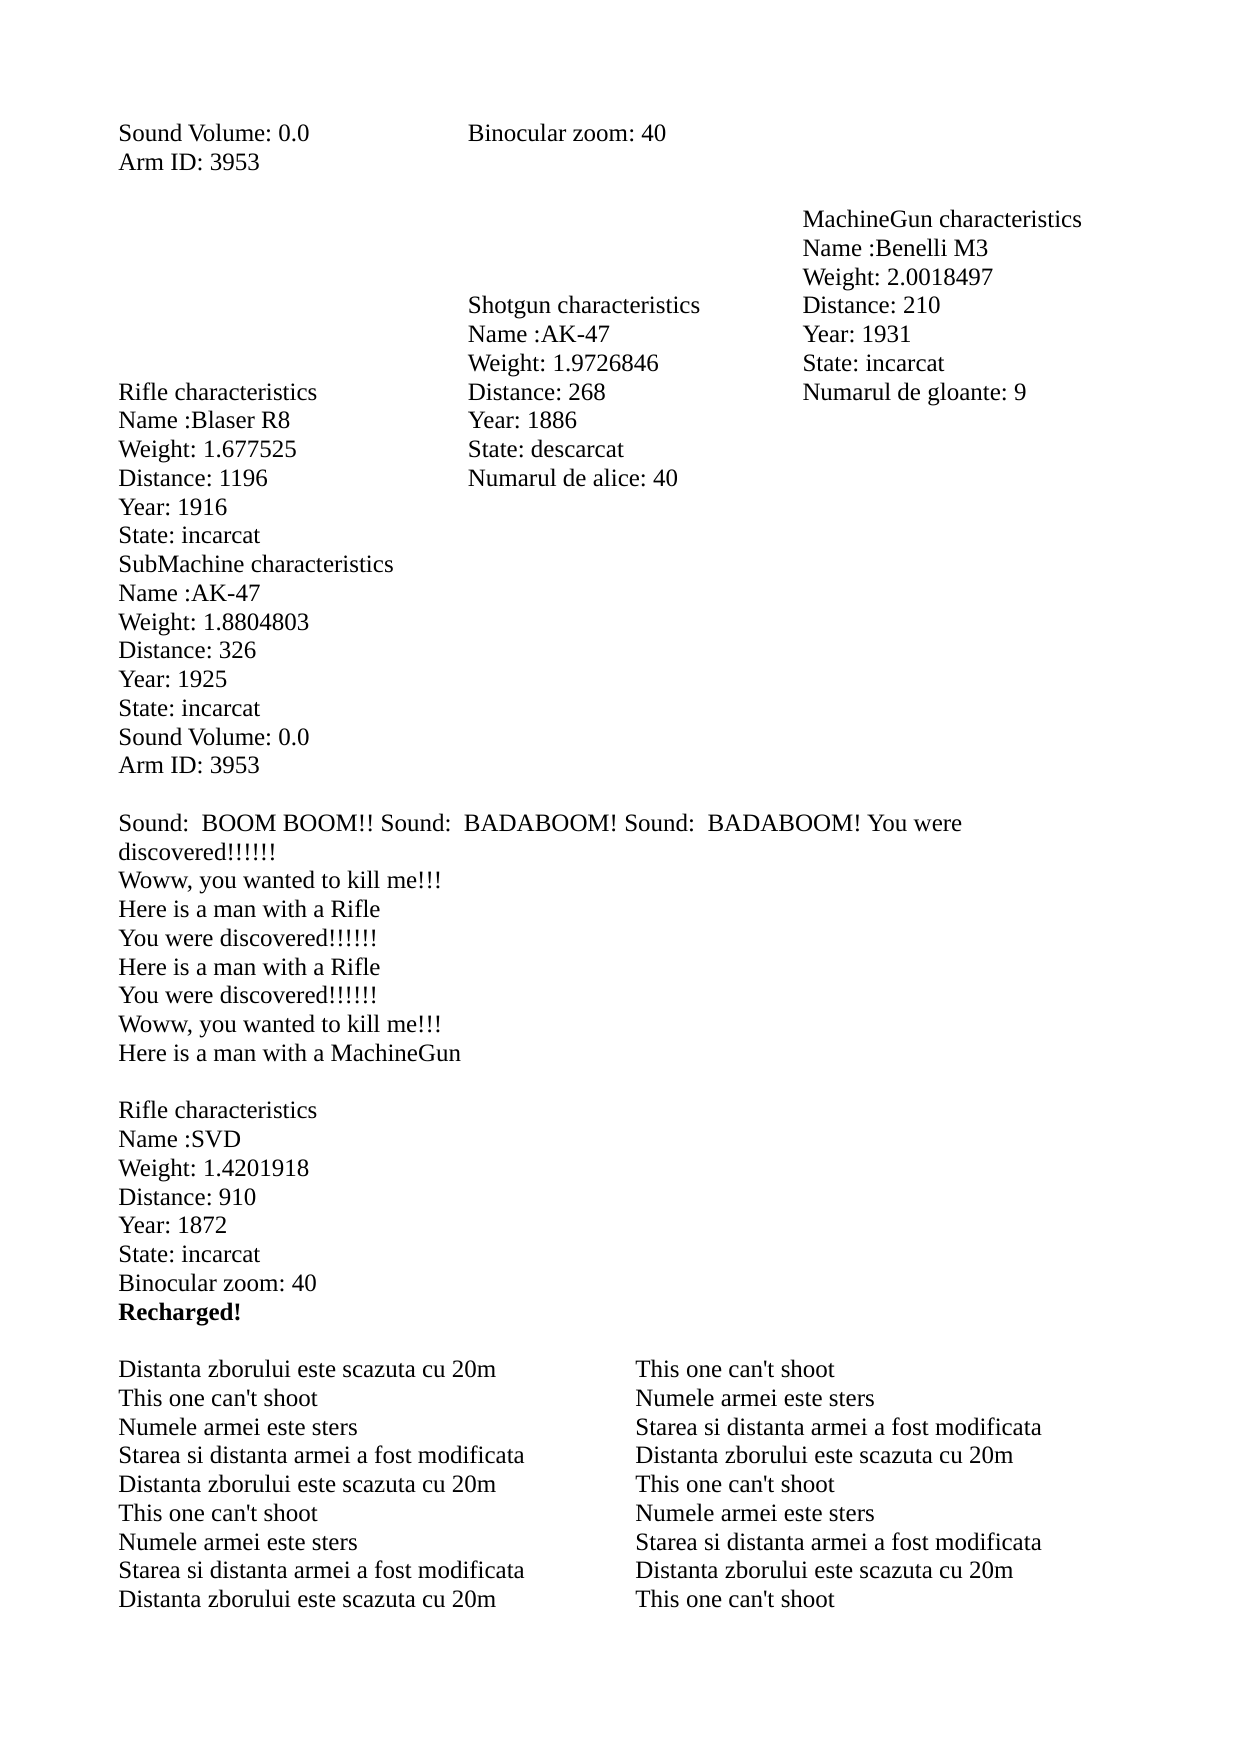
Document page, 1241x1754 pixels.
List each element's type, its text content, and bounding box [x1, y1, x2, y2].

text Name :AK-47 [118, 578, 1122, 607]
text Distance: 326 [118, 636, 1122, 664]
text State: incarcat [118, 521, 438, 549]
text Weight: 1.9726846 [468, 348, 772, 377]
text This one can't shoot [118, 1383, 605, 1412]
text Here is a man with a Rifle [118, 894, 1122, 923]
text Distance: 1196 [118, 463, 438, 492]
text Woww, you wanted to kill me!!! [118, 866, 1122, 894]
text Numele armei este sters [635, 1383, 1122, 1412]
text MachineGun characteristics [802, 204, 1122, 233]
text Here is a man with a Rifle [118, 952, 1122, 981]
text Rifle characteristics [118, 377, 438, 406]
text Starea si distanta armei a fost modificata [118, 1441, 605, 1469]
text Starea si distanta armei a fost modificata [118, 1556, 605, 1584]
text Arm ID: 3953 [118, 751, 1122, 779]
text Starea si distanta armei a fost modificata [635, 1527, 1122, 1556]
text Year: 1916 [118, 492, 438, 521]
text Distanta zborului este scazuta cu 20m [635, 1441, 1122, 1469]
text You were discovered!!!!!! [118, 981, 1122, 1009]
text Starea si distanta armei a fost modificata [635, 1412, 1122, 1441]
text This one can't shoot [635, 1584, 1122, 1613]
text Name :SVD [118, 1124, 1122, 1153]
text Weight: 1.4201918 [118, 1153, 1122, 1182]
text Year: 1886 [468, 406, 772, 434]
text This one can't shoot [118, 1498, 605, 1527]
text Recharged! [118, 1297, 1122, 1326]
text Arm ID: 3953 [118, 147, 438, 176]
text Distanta zborului este scazuta cu 20m [118, 1469, 605, 1498]
text Year: 1925 [118, 664, 1122, 693]
text Numele armei este sters [118, 1527, 605, 1556]
text Numarul de alice: 40 [468, 463, 772, 492]
text You were discovered!!!!!! [118, 923, 1122, 952]
text Name :AK-47 [468, 319, 772, 348]
text State: incarcat [118, 693, 1122, 722]
text Numarul de gloante: 9 [802, 377, 1122, 406]
text Distanta zborului este scazuta cu 20m [635, 1556, 1122, 1584]
text Year: 1872 [118, 1211, 1122, 1239]
text Numele armei este sters [635, 1498, 1122, 1527]
text State: descarcat [468, 434, 772, 463]
text Weight: 1.8804803 [118, 607, 1122, 636]
text Distance: 268 [468, 377, 772, 406]
text Distanta zborului este scazuta cu 20m [118, 1584, 605, 1613]
text Year: 1931 [802, 319, 1122, 348]
text State: incarcat [118, 1239, 1122, 1268]
text Shotgun characteristics [468, 291, 772, 319]
text Sound: BOOM BOOM!! Sound: BADABOOM! Sound: BADABOOM! You were discovered!!!!!! [118, 808, 1122, 866]
text Weight: 2.0018497 [802, 262, 1122, 291]
text Sound Volume: 0.0 [118, 722, 1122, 751]
text Weight: 1.677525 [118, 434, 438, 463]
text State: incarcat [802, 348, 1122, 377]
text This one can't shoot [635, 1469, 1122, 1498]
text Rifle characteristics [118, 1096, 1122, 1124]
text Numele armei este sters [118, 1412, 605, 1441]
text Here is a man with a MachineGun [118, 1038, 1122, 1067]
text This one can't shoot [635, 1354, 1122, 1383]
text SubMachine characteristics [118, 549, 1122, 578]
text Name :Benelli M3 [802, 233, 1122, 262]
text Binocular zoom: 40 [468, 118, 772, 147]
text Name :Blaser R8 [118, 406, 438, 434]
text Distanta zborului este scazuta cu 20m [118, 1354, 605, 1383]
text Distance: 210 [802, 291, 1122, 319]
text Woww, you wanted to kill me!!! [118, 1009, 1122, 1038]
text Distance: 910 [118, 1182, 1122, 1211]
text Sound Volume: 0.0 [118, 118, 438, 147]
text Binocular zoom: 40 [118, 1268, 1122, 1297]
